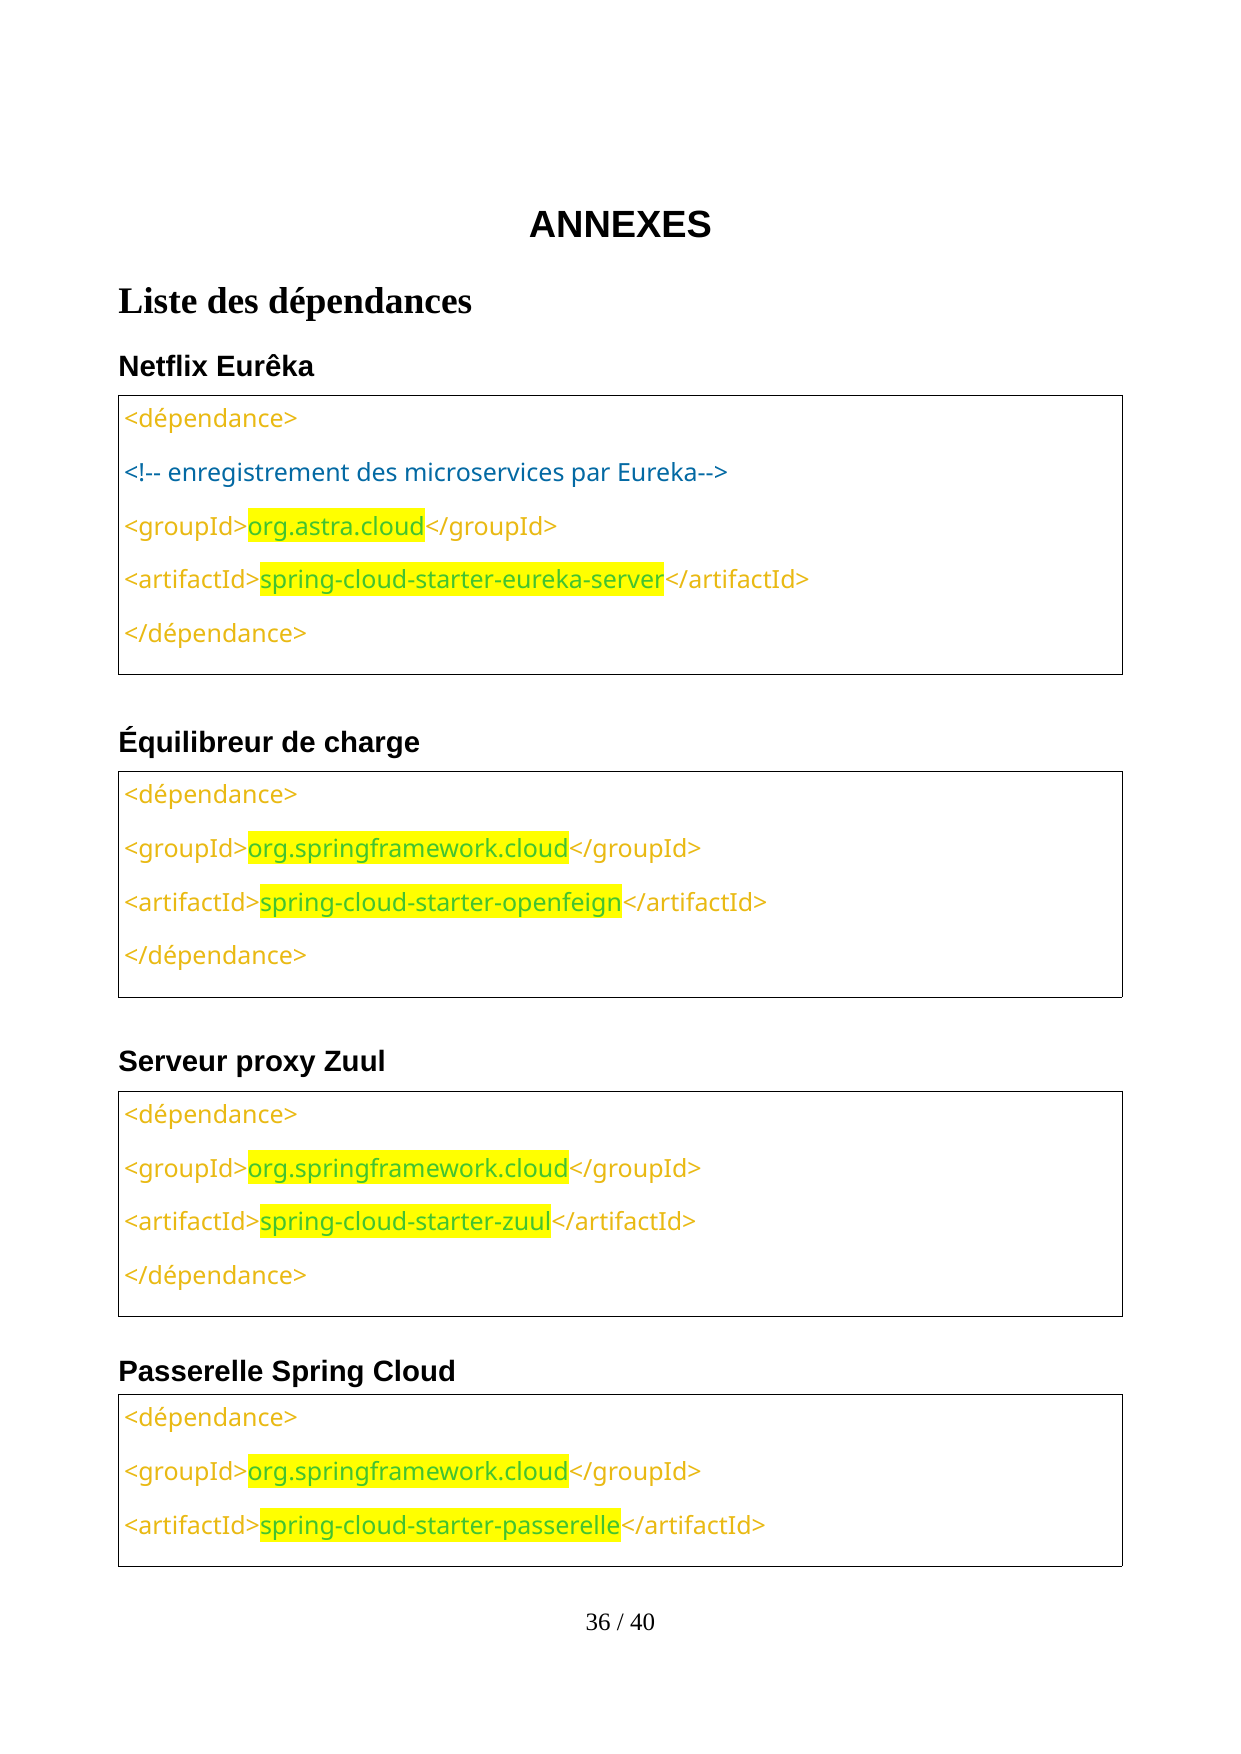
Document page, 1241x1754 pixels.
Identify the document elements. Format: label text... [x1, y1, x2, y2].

subtitle Équilibreur de charge [118, 725, 1122, 758]
subtitle Liste des dépendances [118, 278, 1122, 321]
table_header <dépendance> <groupId>org.springframework.cloud</groupId> <artifactId>spring-cloud-starter-openfeign</artifactId> </dépendance> [119, 772, 1122, 997]
subtitle ANNEXES [118, 201, 1122, 245]
subtitle Serveur proxy Zuul [118, 1044, 1122, 1078]
subtitle Netflix Eurêka [118, 348, 1122, 382]
table_header <dépendance> <groupId>org.springframework.cloud</groupId> <artifactId>spring-cloud-starter-passerelle</artifactId> [119, 1395, 1122, 1566]
subtitle Passerelle Spring Cloud [118, 1354, 1122, 1388]
table_header <dépendance> <groupId>org.springframework.cloud</groupId> <artifactId>spring-cloud-starter-zuul</artifactId> </dépendance> [119, 1092, 1122, 1316]
table_header <dépendance> <!-- enregistrement des microservices par Eureka--> <groupId>org.astra.cloud</groupId> <artifactId>spring-cloud-starter-eureka-server</artifactId> </dépendance> [119, 396, 1122, 674]
